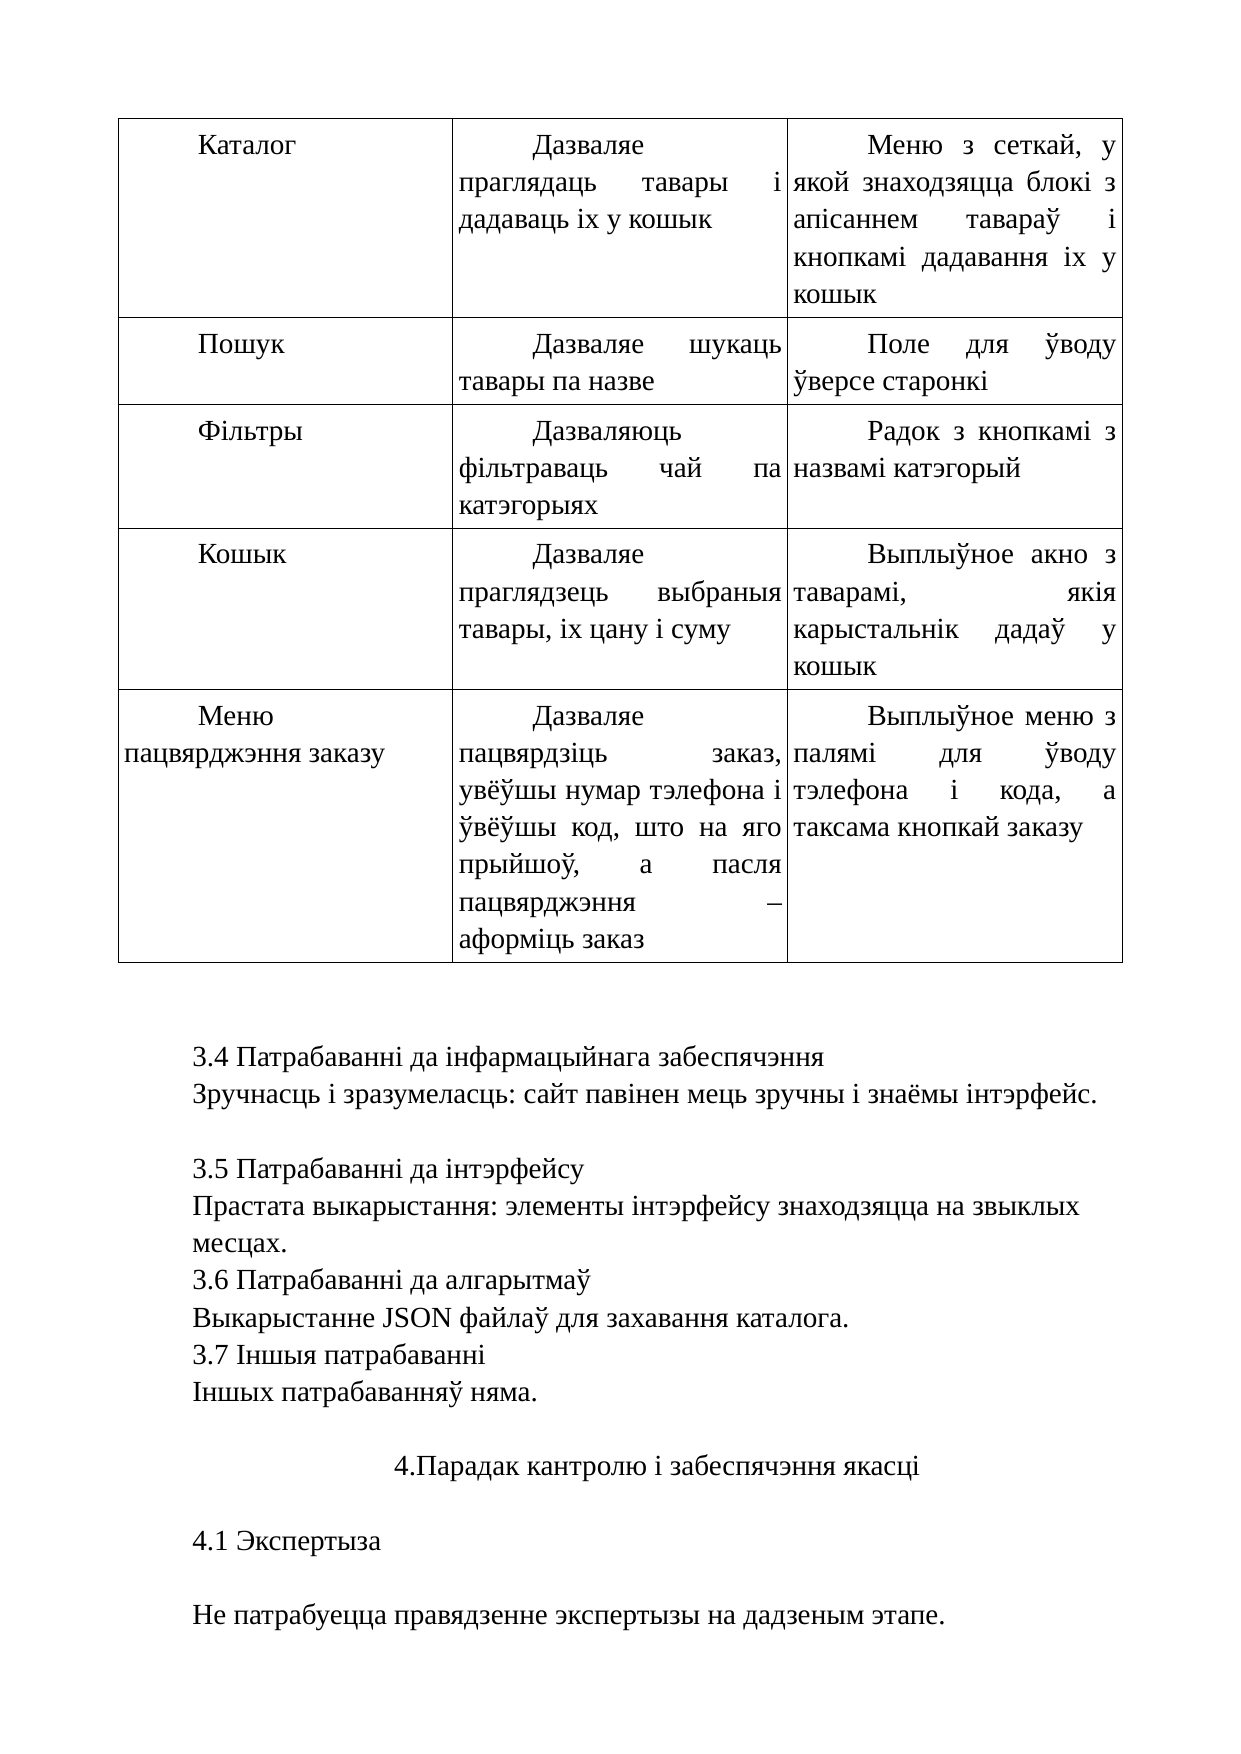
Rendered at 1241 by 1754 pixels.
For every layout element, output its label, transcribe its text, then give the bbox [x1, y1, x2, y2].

text 3.5 Патрабаванні да інтэрфейсу [118, 1148, 1122, 1186]
text Іншых патрабаванняў няма. [118, 1372, 1122, 1409]
table_cell Дазваляе праглядзець выбраныя тавары, іх цану і суму [453, 529, 787, 689]
text 4.Парадак кантролю і забеспячэння якасці [118, 1446, 1122, 1483]
table_cell Дазваляе пацвярдзіць заказ, увёўшы нумар тэлефона і ўвёўшы код, што на яго прыйшоў, а пасля пацвярджэння – аформіць заказ [453, 690, 787, 962]
text Зручнасць і зразумеласць: сайт павінен мець зручны і знаёмы інтэрфейс. [118, 1074, 1122, 1111]
table_cell Каталог [119, 119, 452, 317]
table_cell Меню з сеткай, у якой знаходзяцца блокі з апісаннем тавараў і кнопкамі дадавання іх у кошык [788, 119, 1122, 317]
text 3.7 Іншыя патрабаванні [118, 1334, 1122, 1372]
table_cell Выплыўное акно з таварамі, якія карыстальнік дадаў у кошык [788, 529, 1122, 689]
table_cell Меню пацвярджэння заказу [119, 690, 452, 962]
text Выкарыстанне JSON файлаў для захавання каталога. [118, 1297, 1122, 1334]
table_cell Дазваляе праглядаць тавары і дадаваць іх у кошык [453, 119, 787, 317]
text 3.6 Патрабаванні да алгарытмаў [118, 1260, 1122, 1297]
text месцах. [118, 1223, 1122, 1260]
table_cell Кошык [119, 529, 452, 689]
table_cell Радок з кнопкамі з назвамі катэгорый [788, 405, 1122, 527]
table_cell Выплыўное меню з палямі для ўводу тэлефона і кода, а таксама кнопкай заказу [788, 690, 1122, 962]
text Прастата выкарыстання: элементы інтэрфейсу знаходзяцца на звыклых [118, 1186, 1122, 1223]
table_cell Дазваляе шукаць тавары па назве [453, 318, 787, 403]
text 4.1 Экспертыза [118, 1520, 1122, 1558]
text Не патрабуецца правядзенне экспертызы на дадзеным этапе. [118, 1595, 1122, 1632]
text 3.4 Патрабаванні да інфармацыйнага забеспячэння [118, 1037, 1122, 1074]
table_cell Пошук [119, 318, 452, 403]
table_cell Поле для ўводу ўверсе старонкі [788, 318, 1122, 403]
table_cell Фільтры [119, 405, 452, 527]
table_cell Дазваляюць фільтраваць чай па катэгорыях [453, 405, 787, 527]
